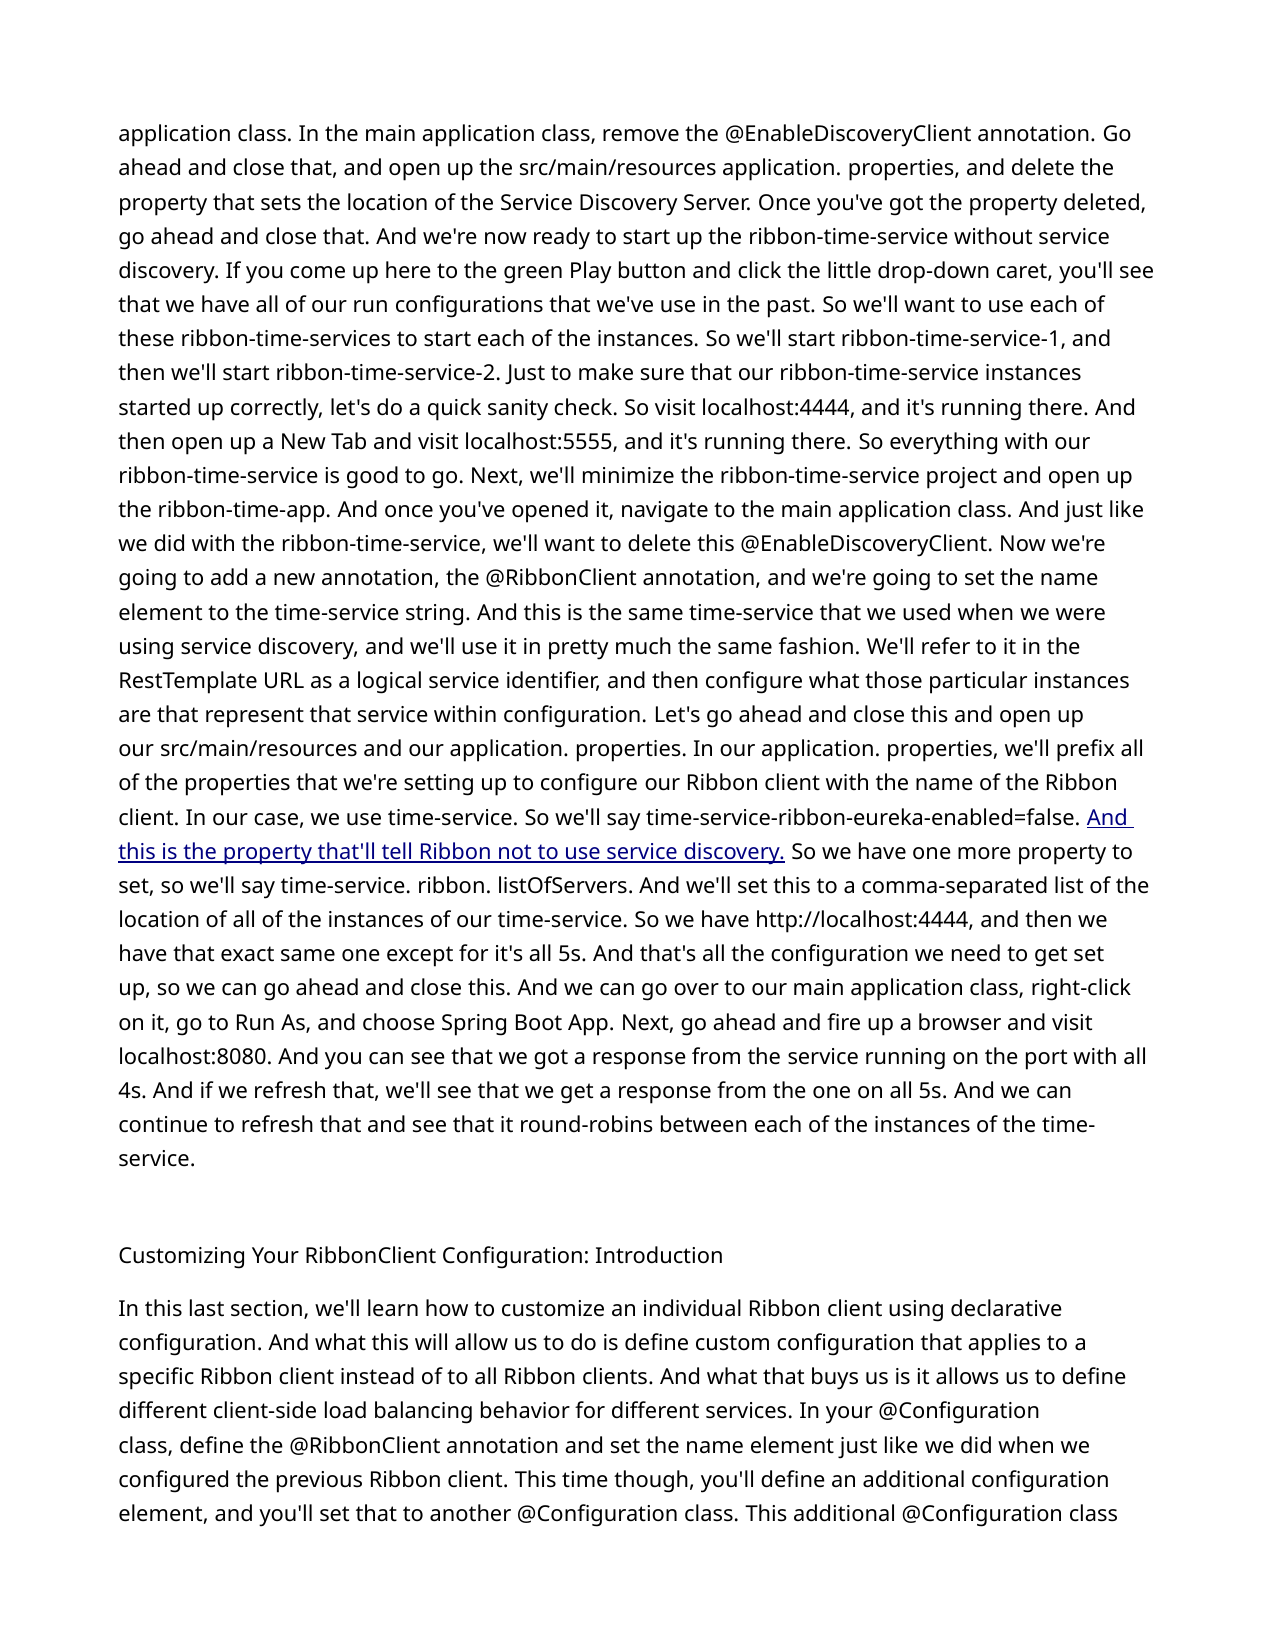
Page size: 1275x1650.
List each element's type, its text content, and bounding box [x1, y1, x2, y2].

subtitle Customizing Your RibbonClient Configuration: Introduction [118, 1240, 1157, 1269]
text application class. In the main application class, remove the @EnableDiscoveryClient annotation. Go ahead and close that, and open up the src/main/resources application. properties, and delete the property that sets the location of the Service Discovery Server. Once you've got the property deleted, go ahead and close that. And we're now ready to start up the ribbon-time-service without service discovery. If you come up here to the green Play button and click the little drop-down caret, you'll see that we have all of our run configurations that we've use in the past. So we'll want to use each of these ribbon-time-services to start each of the instances. So we'll start ribbon-time-service-1, and then we'll start ribbon-time-service-2. Just to make sure that our ribbon-time-service instances started up correctly, let's do a quick sanity check. So visit localhost:4444, and it's running there. And then open up a New Tab and visit localhost:5555, and it's running there. So everything with our ribbon-time-service is good to go. Next, we'll minimize the ribbon-time-service project and open up the ribbon-time-app. And once you've opened it, navigate to the main application class. And just like we did with the ribbon-time-service, we'll want to delete this @EnableDiscoveryClient. Now we're going to add a new annotation, the @RibbonClient annotation, and we're going to set the name element to the time-service string. And this is the same time-service that we used when we were using service discovery, and we'll use it in pretty much the same fashion. We'll refer to it in the RestTemplate URL as a logical service identifier, and then configure what those particular instances are that represent that service within configuration. Let's go ahead and close this and open up our src/main/resources and our application. properties. In our application. properties, we'll prefix all of the properties that we're setting up to configure our Ribbon client with the name of the Ribbon client. In our case, we use time-service. So we'll say time-service-ribbon-eureka-enabled=false. And this is the property that'll tell Ribbon not to use service discovery. So we have one more property to set, so we'll say time-service. ribbon. listOfServers. And we'll set this to a comma-separated list of the location of all of the instances of our time-service. So we have http://localhost:4444, and then we have that exact same one except for it's all 5s. And that's all the configuration we need to get set up, so we can go ahead and close this. And we can go over to our main application class, right-click on it, go to Run As, and choose Spring Boot App. Next, go ahead and fire up a browser and visit localhost:8080. And you can see that we got a response from the service running on the port with all 4s. And if we refresh that, we'll see that we get a response from the one on all 5s. And we can continue to refresh that and see that it round-robins between each of the instances of the time-service. [118, 118, 1157, 1173]
text In this last section, we'll learn how to customize an individual Ribbon client using declarative configuration. And what this will allow us to do is define custom configuration that applies to a specific Ribbon client instead of to all Ribbon clients. And what that buys us is it allows us to define different client-side load balancing behavior for different services. In your @Configuration class, define the @RibbonClient annotation and set the name element just like we did when we configured the previous Ribbon client. This time though, you'll define an additional configuration element, and you'll set that to another @Configuration class. This additional @Configuration class [118, 1293, 1157, 1528]
